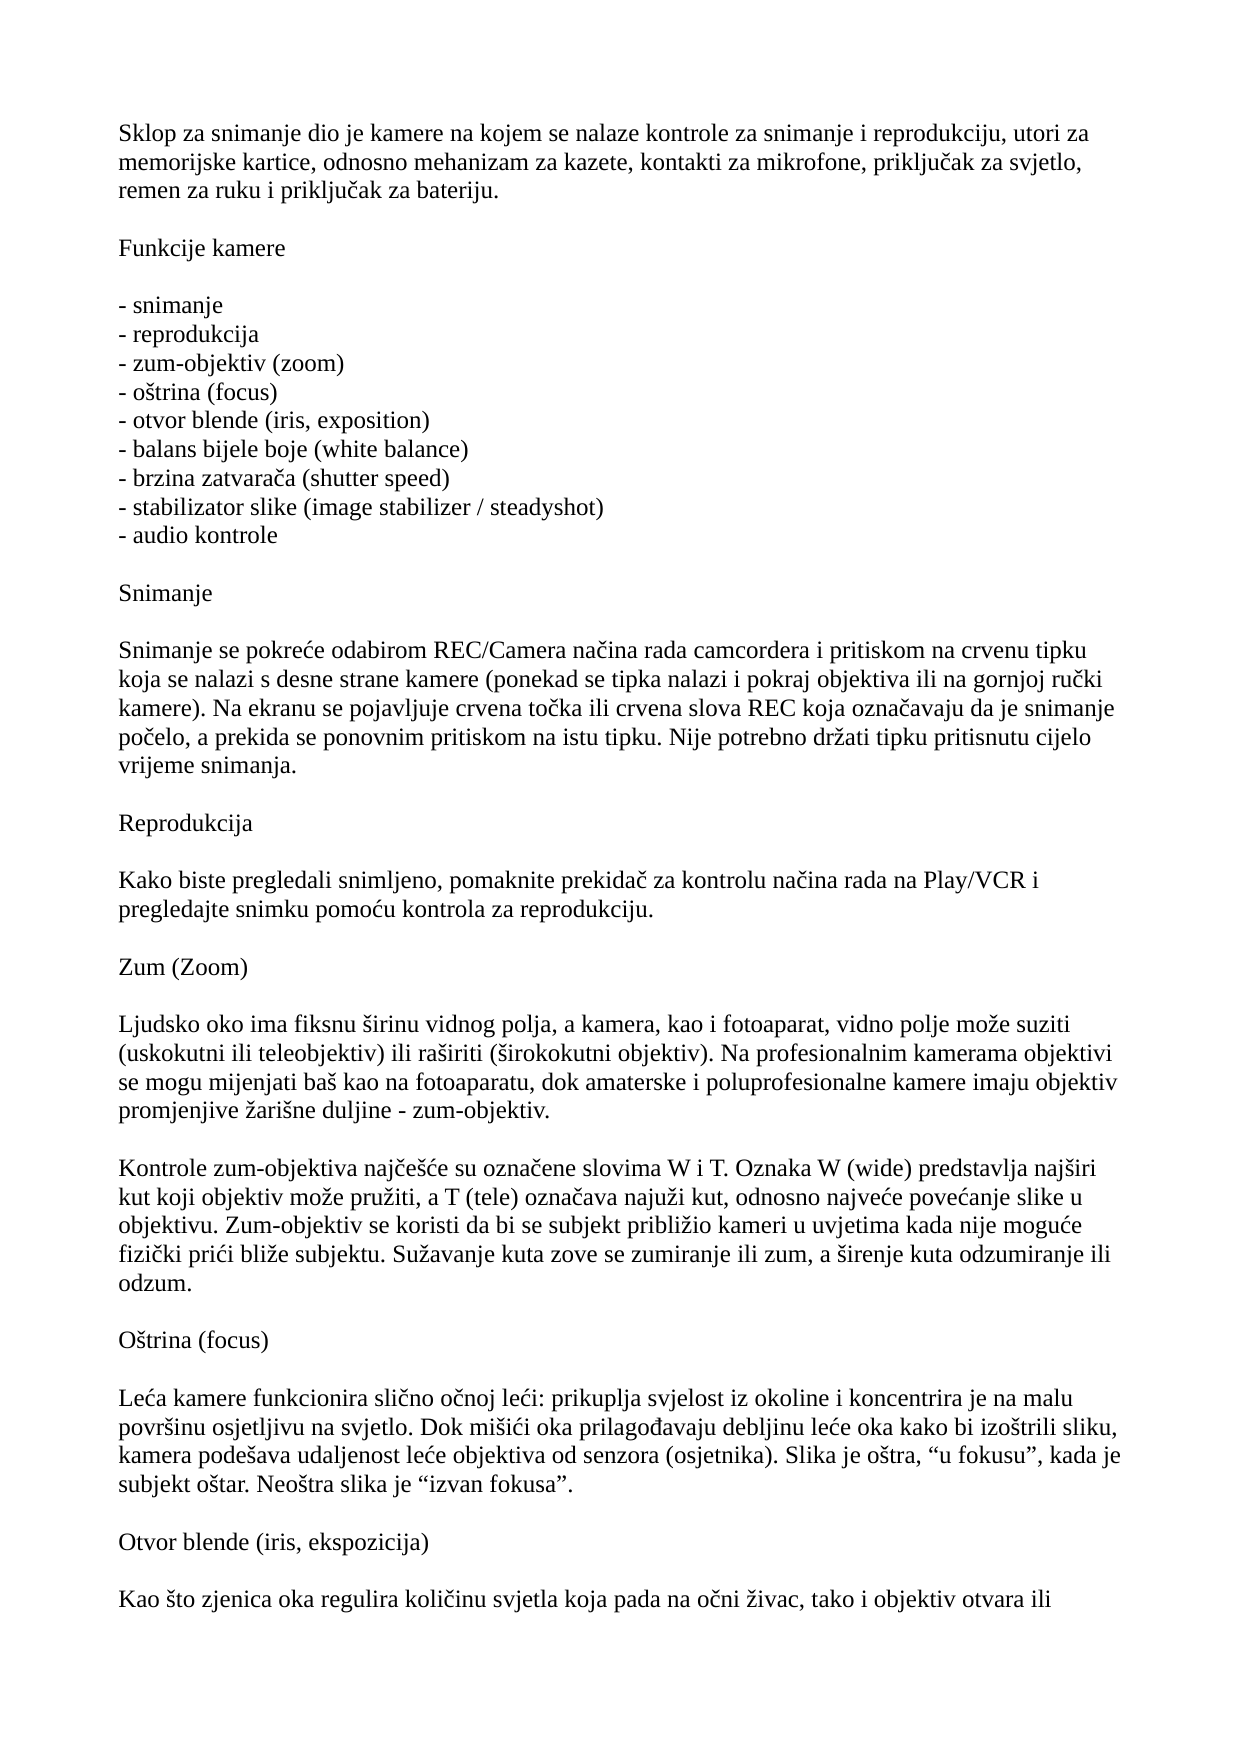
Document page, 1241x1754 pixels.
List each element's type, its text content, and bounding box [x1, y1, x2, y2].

text Sklop za snimanje dio je kamere na kojem se nalaze kontrole za snimanje i reprodukciju, utori za memorijske kartice, odnosno mehanizam za kazete, kontakti za mikrofone, priključak za svjetlo, remen za ruku i priključak za bateriju. Funkcije kamere - snimanje - reprodukcija - zum-objektiv (zoom) - oštrina (focus) - otvor blende (iris, exposition) - balans bijele boje (white balance) - brzina zatvarača (shutter speed) - stabilizator slike (image stabilizer / steadyshot) - audio kontrole Snimanje Snimanje se pokreće odabirom REC/Camera načina rada camcordera i pritiskom na crvenu tipku koja se nalazi s desne strane kamere (ponekad se tipka nalazi i pokraj objektiva ili na gornjoj ručki kamere). Na ekranu se pojavljuje crvena točka ili crvena slova REC koja označavaju da je snimanje počelo, a prekida se ponovnim pritiskom na istu tipku. Nije potrebno držati tipku pritisnutu cijelo vrijeme snimanja. Reprodukcija Kako biste pregledali snimljeno, pomaknite prekidač za kontrolu načina rada na Play/VCR i pregledajte snimku pomoću kontrola za reprodukciju. Zum (Zoom) Ljudsko oko ima fiksnu širinu vidnog polja, a kamera, kao i fotoaparat, vidno polje može suziti (uskokutni ili teleobjektiv) ili raširiti (širokokutni objektiv). Na profesionalnim kamerama objektivi se mogu mijenjati baš kao na fotoaparatu, dok amaterske i poluprofesionalne kamere imaju objektiv promjenjive žarišne duljine - zum-objektiv. Kontrole zum-objektiva najčešće su označene slovima W i T. Oznaka W (wide) predstavlja najširi kut koji objektiv može pružiti, a T (tele) označava najuži kut, odnosno najveće povećanje slike u objektivu. Zum-objektiv se koristi da bi se subjekt približio kameri u uvjetima kada nije moguće fizički prići bliže subjektu. Sužavanje kuta zove se zumiranje ili zum, a širenje kuta odzumiranje ili odzum. Oštrina (focus) Leća kamere funkcionira slično očnoj leći: prikuplja svjelost iz okoline i koncentrira je na malu površinu osjetljivu na svjetlo. Dok mišići oka prilagođavaju debljinu leće oka kako bi izoštrili sliku, kamera podešava udaljenost leće objektiva od senzora (osjetnika). Slika je oštra, “u fokusu”, kada je subjekt oštar. Neoštra slika je “izvan fokusa”. Otvor blende (iris, ekspozicija) Kao što zjenica oka regulira količinu svjetla koja pada na očni živac, tako i objektiv otvara ili [118, 118, 1122, 1613]
